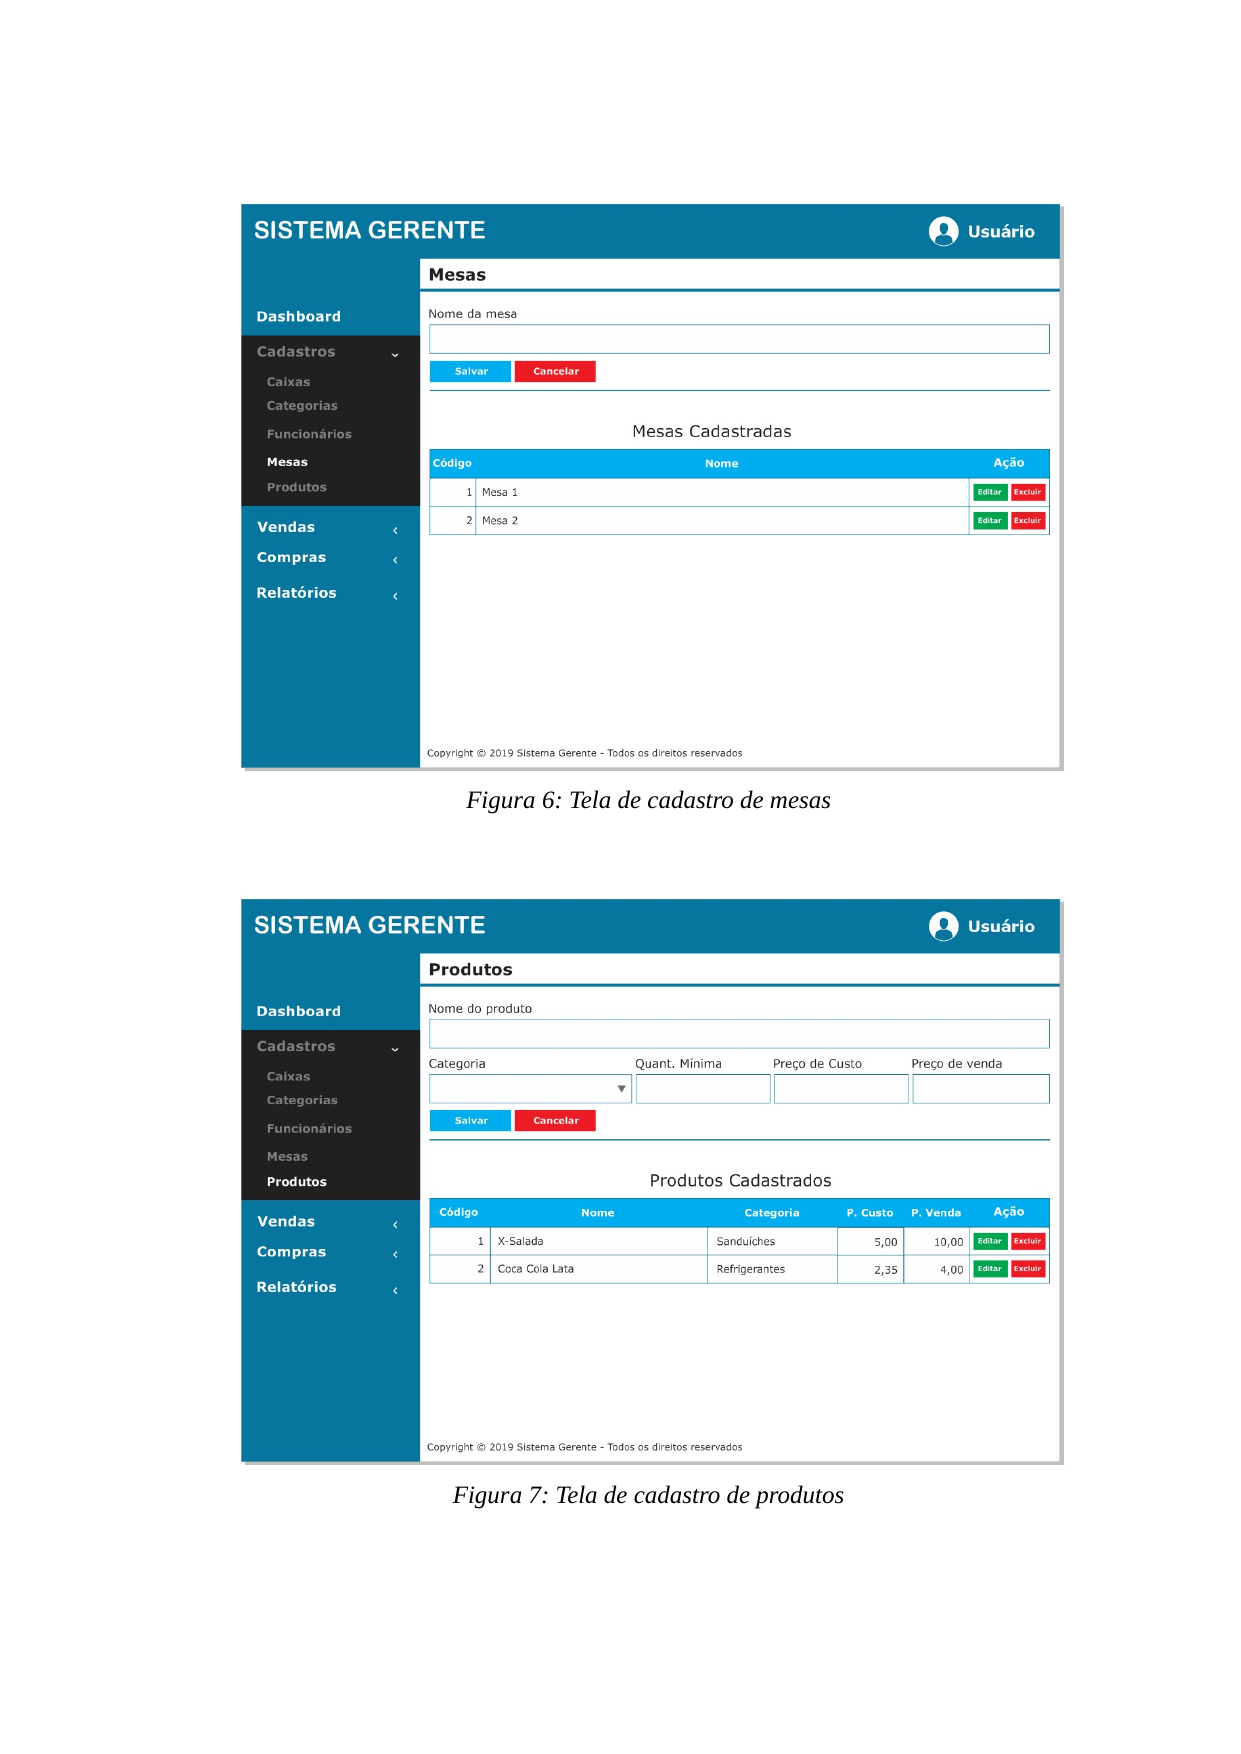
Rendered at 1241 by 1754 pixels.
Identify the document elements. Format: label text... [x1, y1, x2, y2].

picture [177, 189, 1123, 781]
text Figura 7: Tela de cadastro de produtos [177, 1475, 1122, 1509]
text Figura 6: Tela de cadastro de mesas [177, 781, 1122, 814]
picture [177, 884, 1123, 1475]
